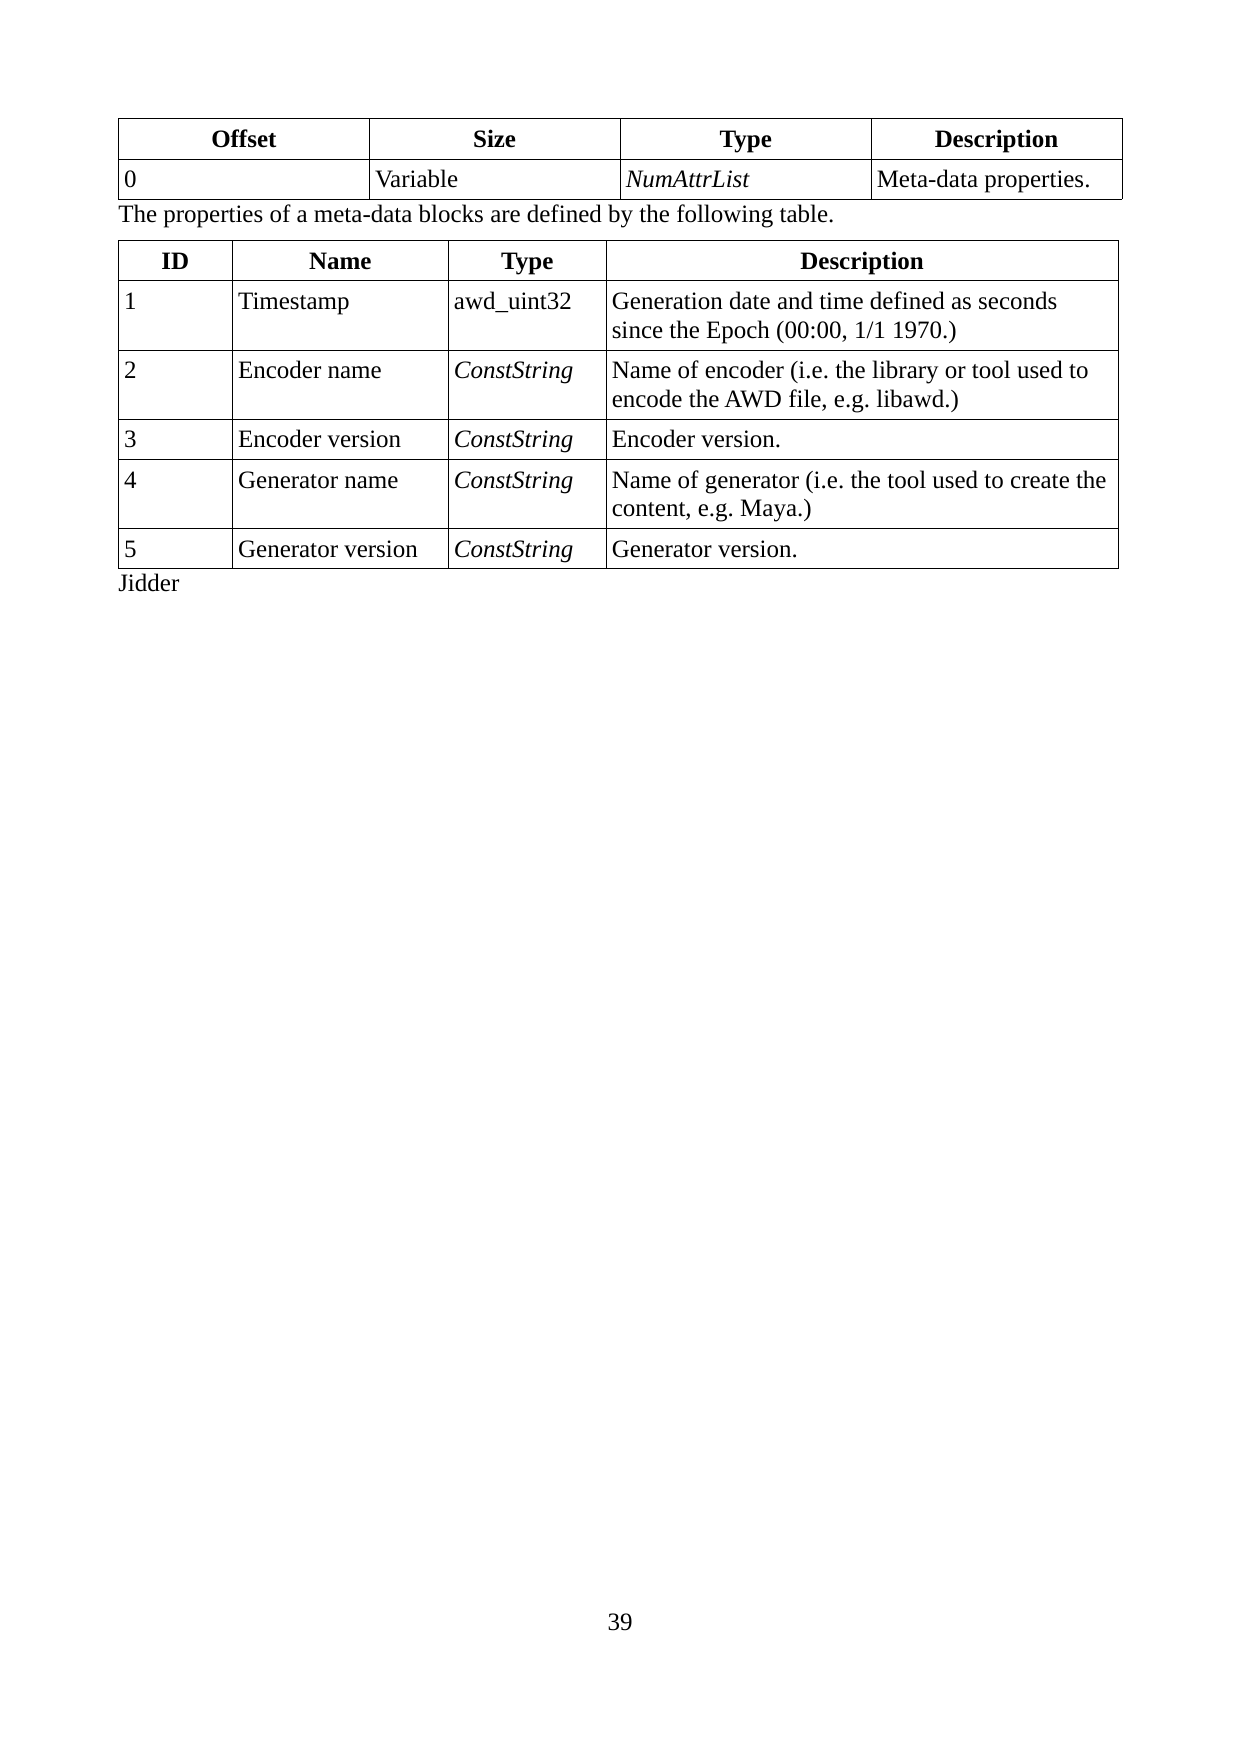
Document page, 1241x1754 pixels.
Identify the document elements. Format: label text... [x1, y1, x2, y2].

table_header Type [449, 241, 606, 280]
table_cell Encoder version [233, 420, 448, 459]
table_cell NumAttrList [621, 160, 871, 199]
table_cell 0 [119, 160, 369, 199]
table_cell Generator name [233, 460, 448, 528]
table_header Name [233, 241, 448, 280]
table_header Type [621, 119, 871, 158]
table_cell Timestamp [233, 281, 448, 349]
table_cell Generation date and time defined as seconds since the Epoch (00:00, 1/1 1970.) [607, 281, 1118, 349]
table_cell Meta-data properties. [872, 160, 1122, 199]
table_header ID [119, 241, 232, 280]
table_cell 3 [119, 420, 232, 459]
table_cell Encoder name [233, 351, 448, 418]
text Jidder [118, 568, 1122, 597]
table_cell Name of generator (i.e. the tool used to create the content, e.g. Maya.) [607, 460, 1118, 528]
table_cell Encoder version. [607, 420, 1118, 459]
table_cell Generator version. [607, 529, 1118, 568]
table_cell Generator version [233, 529, 448, 568]
table_header Description [607, 241, 1118, 280]
table_header Size [370, 119, 620, 158]
table_header Description [872, 119, 1122, 158]
table_cell ConstString [449, 529, 606, 568]
table_cell 1 [119, 281, 232, 349]
table_cell Variable [370, 160, 620, 199]
table_cell ConstString [449, 460, 606, 528]
table_cell Name of encoder (i.e. the library or tool used to encode the AWD file, e.g. libawd.) [607, 351, 1118, 418]
text The properties of a meta-data blocks are defined by the following table. [118, 200, 1122, 228]
table_cell 5 [119, 529, 232, 568]
table_cell 2 [119, 351, 232, 418]
table_header Offset [119, 119, 369, 158]
table_cell awd_uint32 [449, 281, 606, 349]
table_cell ConstString [449, 351, 606, 418]
table_cell 4 [119, 460, 232, 528]
table_cell ConstString [449, 420, 606, 459]
